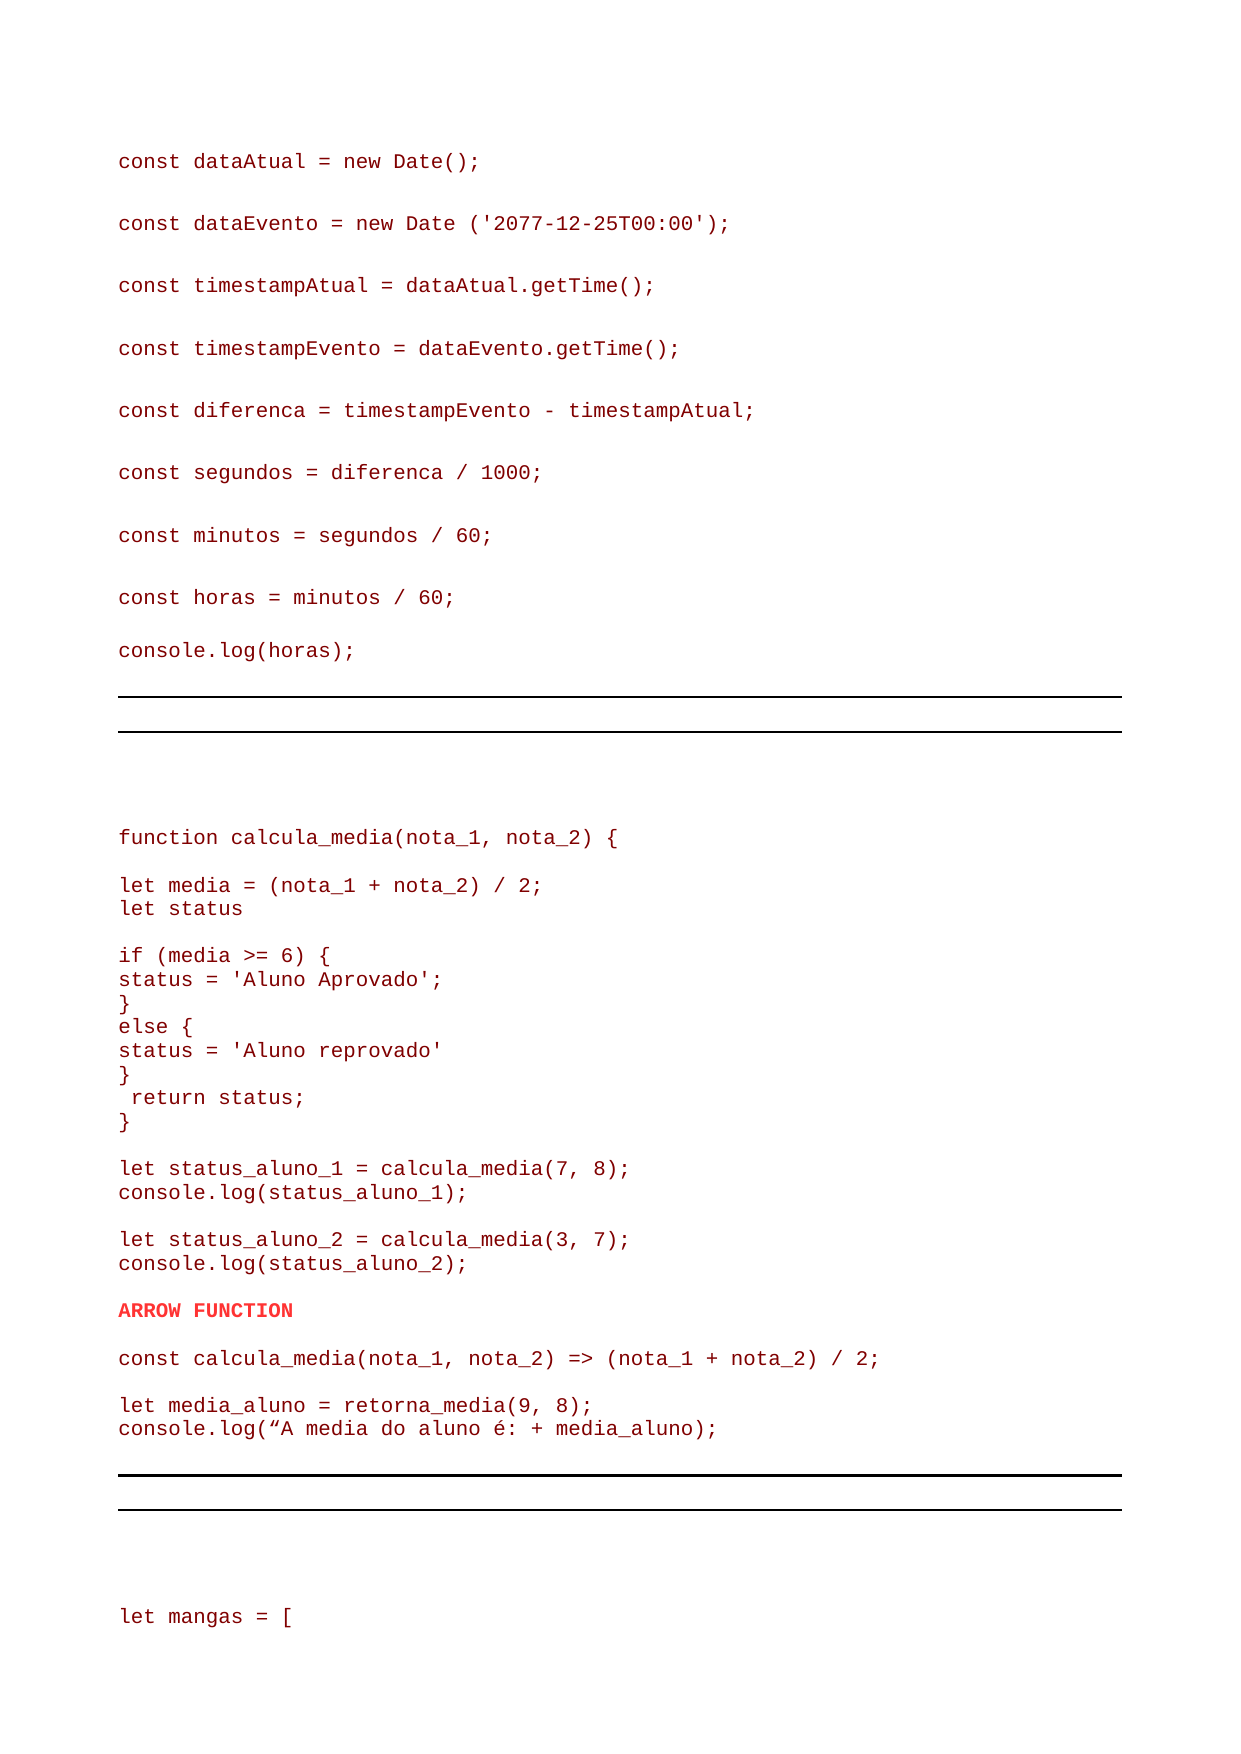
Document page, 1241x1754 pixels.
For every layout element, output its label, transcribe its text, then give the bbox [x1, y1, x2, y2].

text const diferenca = timestampEvento - timestampAtual; [118, 391, 1122, 424]
text } [118, 1064, 1122, 1087]
text console.log(“A media do aluno é: + media_aluno); [118, 1418, 1122, 1442]
text let status_aluno_2 = calcula_media(3, 7); [118, 1229, 1122, 1253]
text return status; [118, 1087, 1122, 1111]
text status = 'Aluno Aprovado'; [118, 969, 1122, 993]
text const horas = minutos / 60; [118, 578, 1122, 611]
text const segundos = diferenca / 1000; [118, 453, 1122, 486]
text console.log(status_aluno_1); [118, 1182, 1122, 1206]
text } [118, 1111, 1122, 1135]
text else { [118, 1016, 1122, 1040]
text const timestampAtual = dataAtual.getTime(); [118, 266, 1122, 299]
text const dataAtual = new Date(); [118, 142, 1122, 174]
text let media_aluno = retorna_media(9, 8); [118, 1395, 1122, 1418]
text const timestampEvento = dataEvento.getTime(); [118, 329, 1122, 361]
text console.log(status_aluno_2); [118, 1253, 1122, 1277]
text console.log(horas); [118, 640, 1122, 664]
text status = 'Aluno reprovado' [118, 1040, 1122, 1064]
text const dataEvento = new Date ('2077-12-25T00:00'); [118, 204, 1122, 237]
text let status_aluno_1 = calcula_media(7, 8); [118, 1158, 1122, 1182]
text const calcula_media(nota_1, nota_2) => (nota_1 + nota_2) / 2; [118, 1347, 1122, 1371]
text const minutos = segundos / 60; [118, 516, 1122, 548]
text let status [118, 898, 1122, 922]
text let mangas = [ [118, 1606, 1122, 1629]
text ARROW FUNCTION [118, 1300, 1122, 1324]
text function calcula_media(nota_1, nota_2) { [118, 827, 1122, 851]
text let media = (nota_1 + nota_2) / 2; [118, 874, 1122, 898]
text } [118, 993, 1122, 1016]
text if (media >= 6) { [118, 946, 1122, 969]
